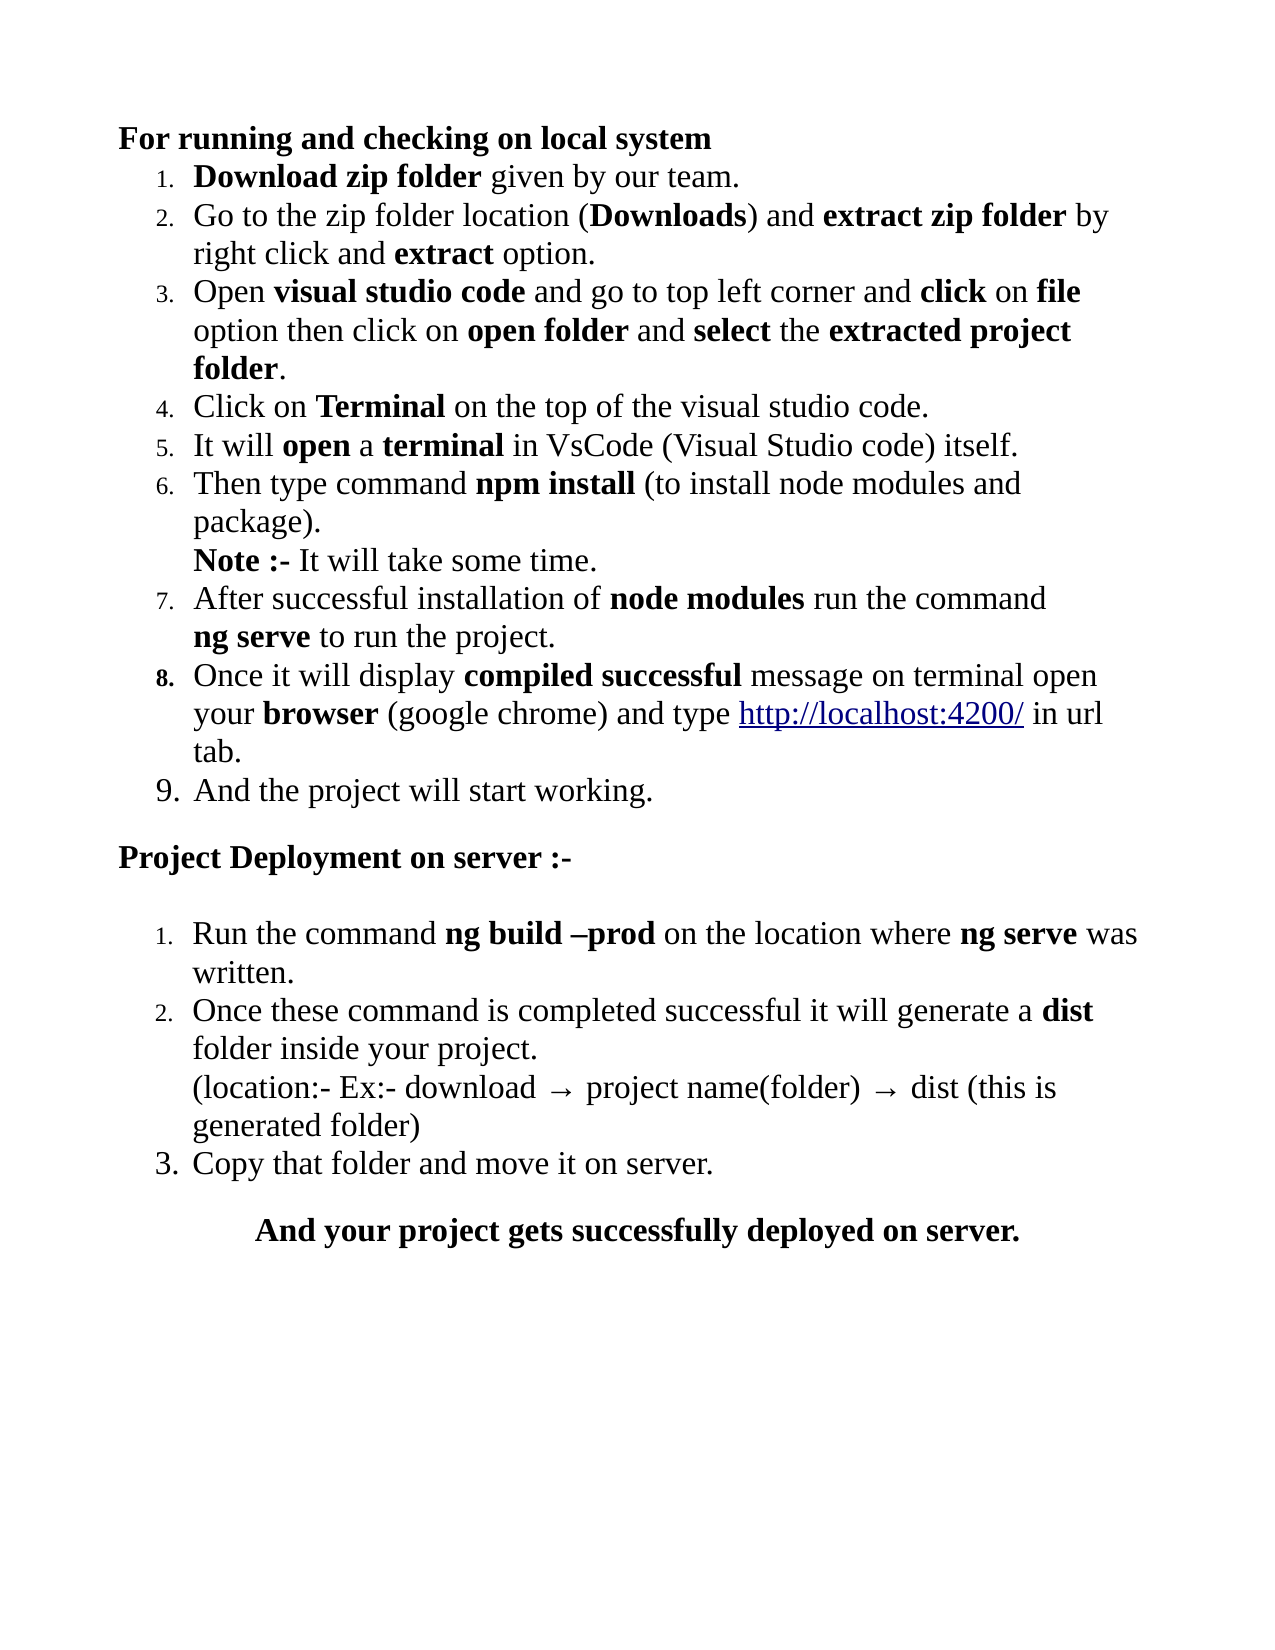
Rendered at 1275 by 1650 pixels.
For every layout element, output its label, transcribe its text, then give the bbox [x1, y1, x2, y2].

text For running and checking on local system [118, 118, 1157, 156]
list Click on Terminal on the top of the visual studio code. [156, 386, 1157, 425]
list Once it will display compiled successful message on terminal open [156, 655, 1157, 693]
list Open visual studio code and go to top left corner and click on file option then click on open folder and select the extracted project folder. [156, 271, 1157, 386]
list Copy that folder and move it on server. [154, 1143, 1157, 1182]
list Go to the zip folder location (Downloads) and extract zip folder by right click and extract option. [156, 195, 1157, 271]
list ng serve to run the project. [156, 616, 1157, 655]
text Project Deployment on server :- [118, 837, 1157, 875]
list Download zip folder given by our team. [156, 156, 1157, 195]
list Note :- It will take some time. [156, 540, 1157, 578]
list After successful installation of node modules run the command [156, 578, 1157, 616]
list Then type command npm install (to install node modules and package). [156, 463, 1157, 540]
list Run the command ng build –prod on the location where ng serve was written. [154, 913, 1157, 990]
list (location:- Ex:- download → project name(folder) → dist (this is generated folder) [154, 1067, 1157, 1143]
list Once these command is completed successful it will generate a dist folder inside your project. [154, 990, 1157, 1067]
list It will open a terminal in VsCode (Visual Studio code) itself. [156, 425, 1157, 463]
list your browser (google chrome) and type http://localhost:4200/ in url tab. [156, 693, 1157, 770]
text And your project gets successfully deployed on server. [118, 1211, 1157, 1249]
list And the project will start working. [156, 770, 1157, 808]
